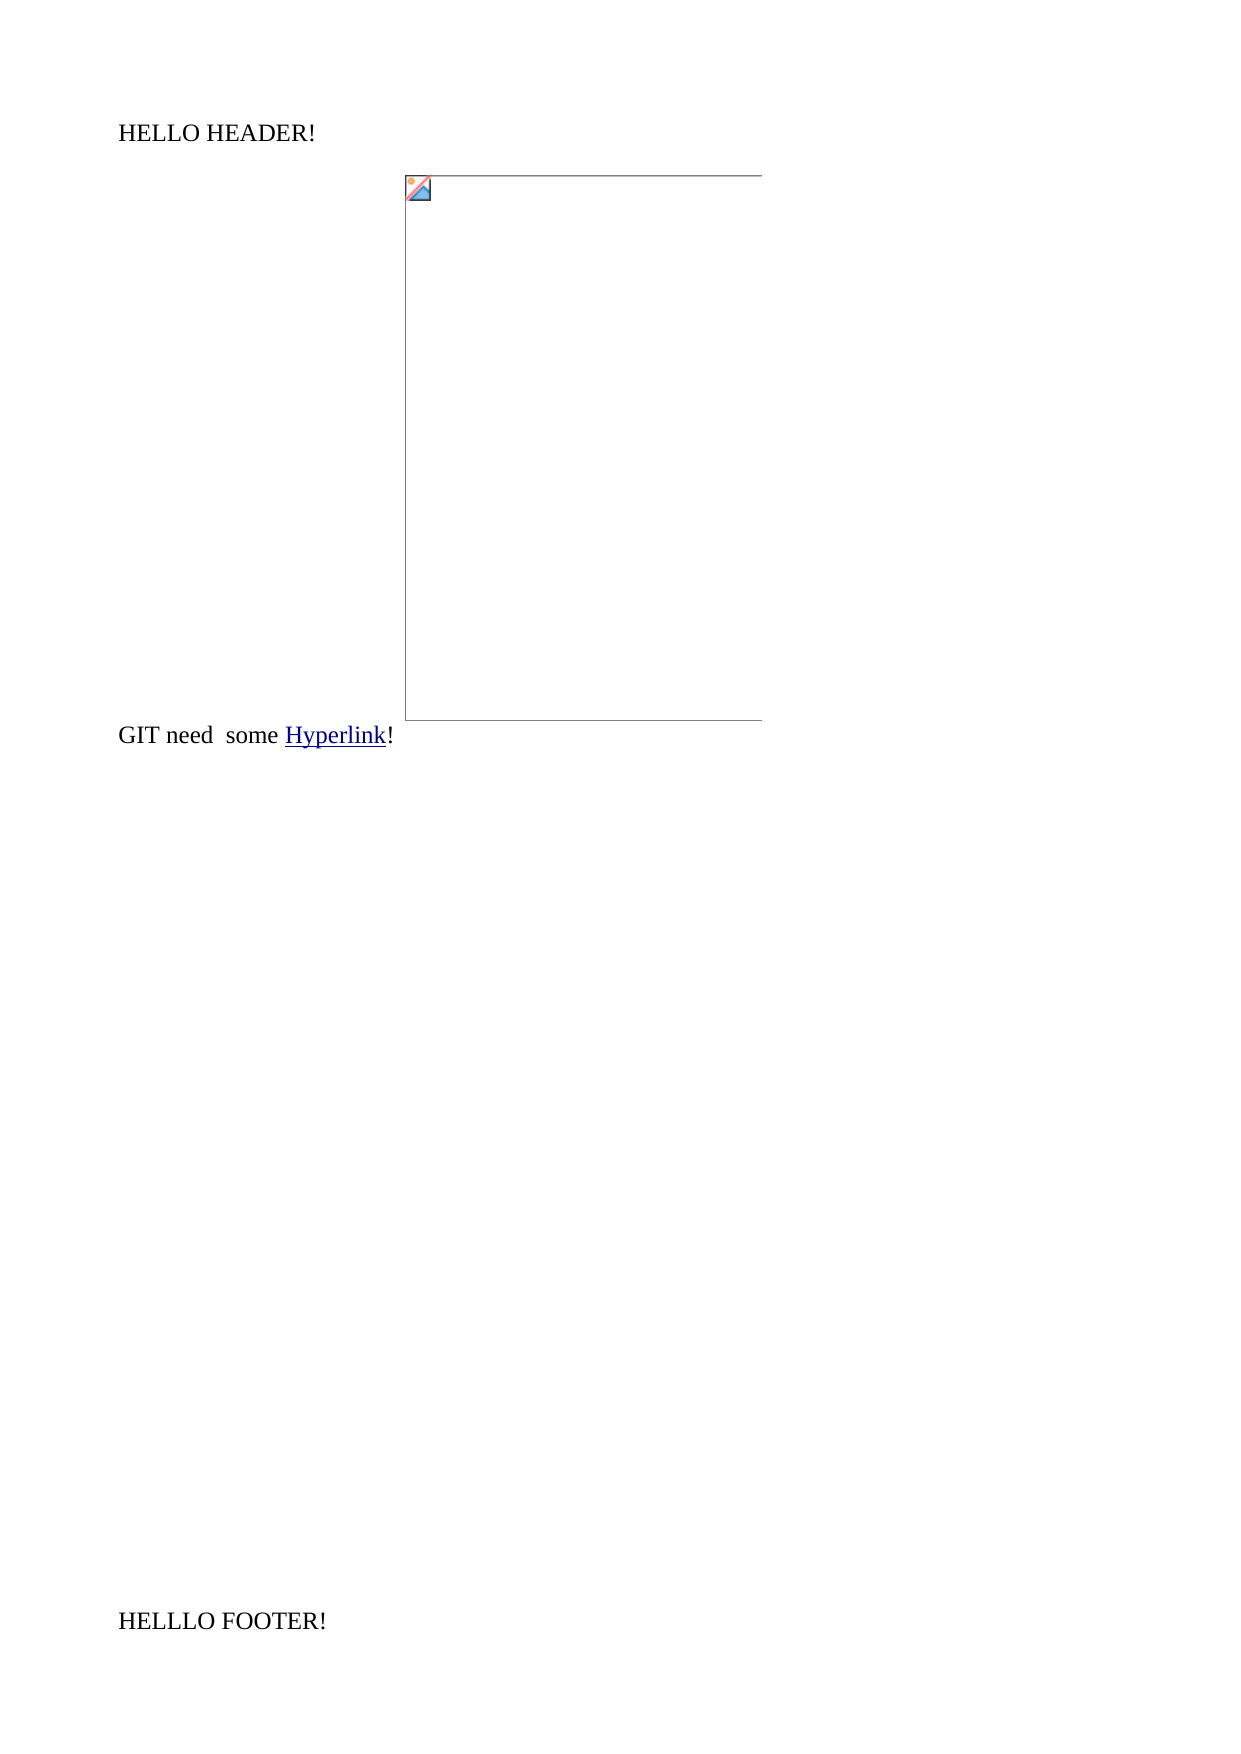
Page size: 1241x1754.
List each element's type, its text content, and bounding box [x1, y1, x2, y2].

text GIT need some Hyperlink! [118, 148, 1122, 749]
